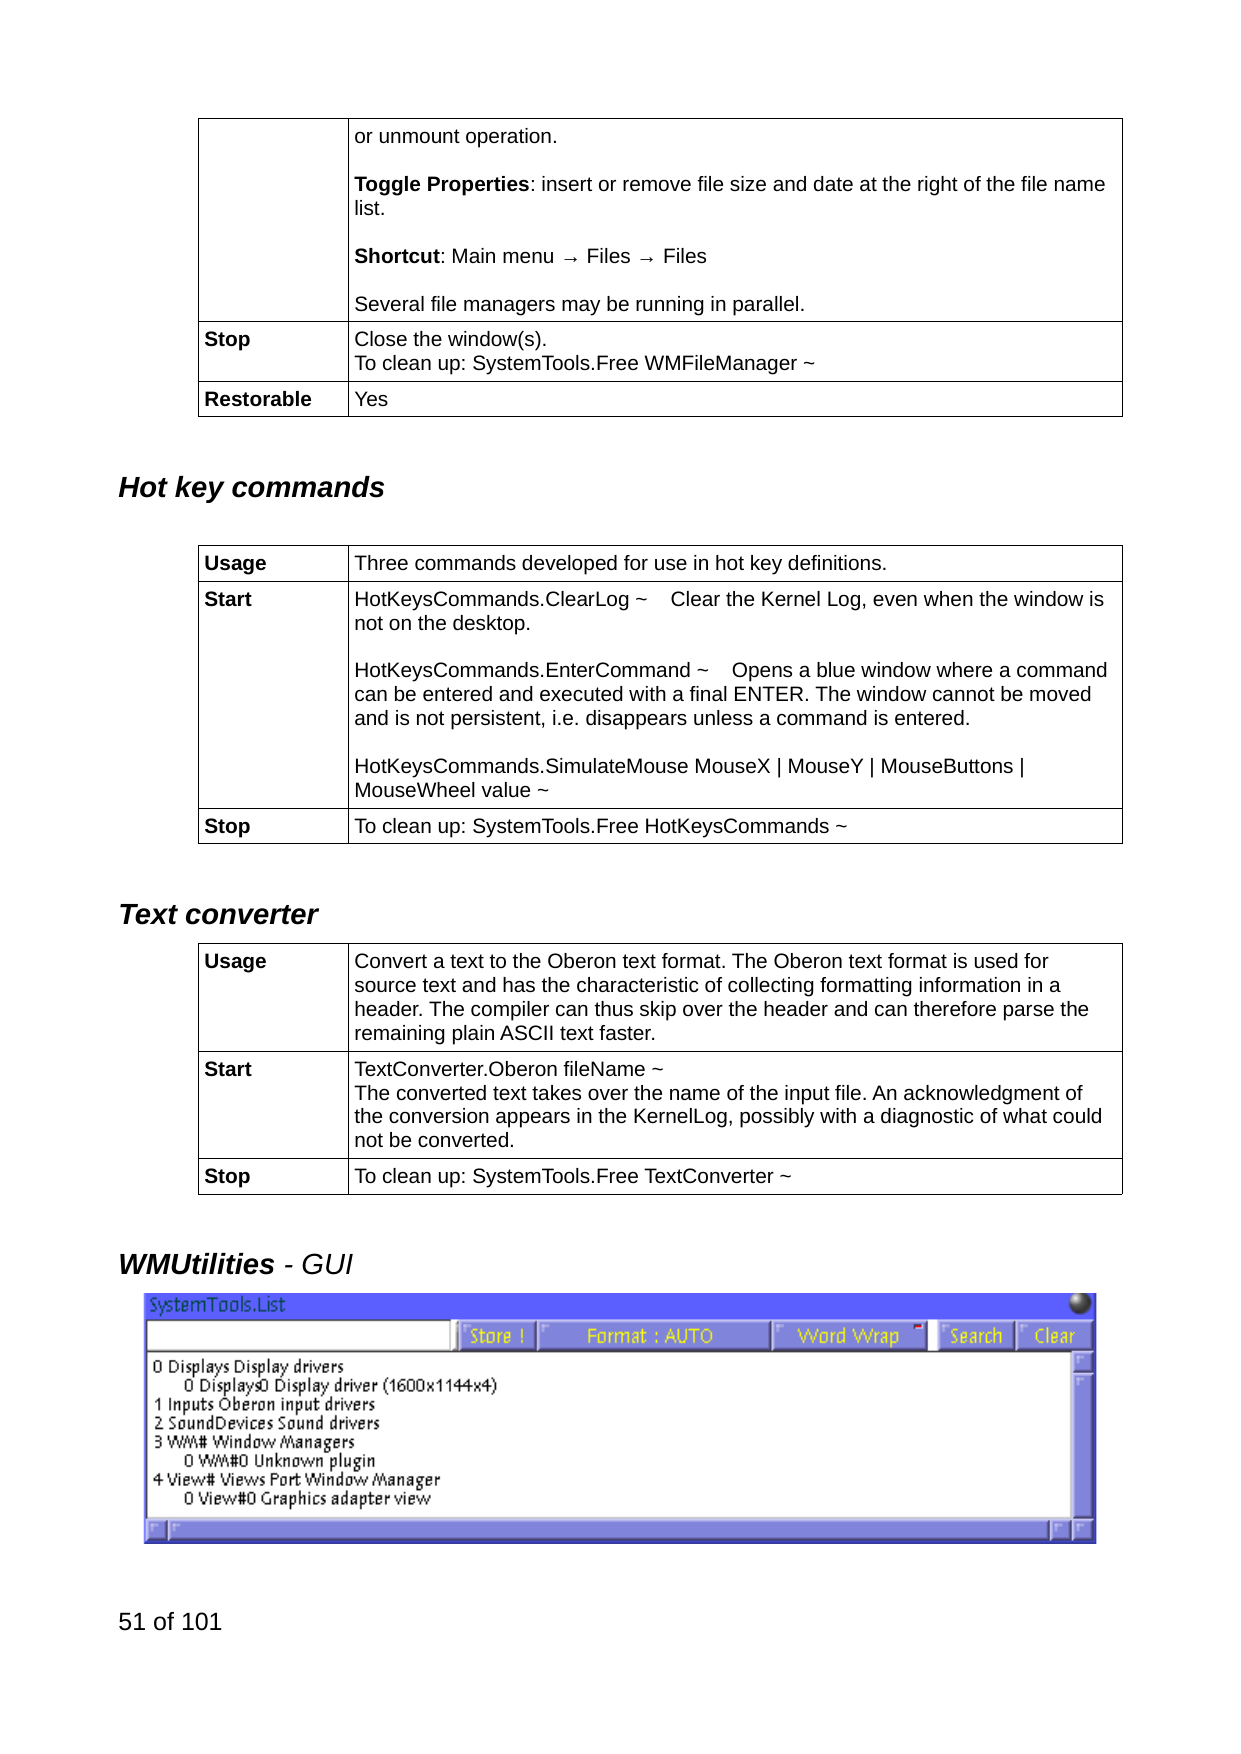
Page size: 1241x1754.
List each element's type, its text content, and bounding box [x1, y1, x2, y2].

table_cell or unmount operation. Toggle Properties: insert or remove file size and date at the right of the file name list. Shortcut: Main menu → Files → Files Several file managers may be running in parallel. [349, 119, 1122, 321]
table_header Convert a text to the Oberon text format. The Oberon text format is used for source text and has the characteristic of collecting formatting information in a header. The compiler can thus skip over the header and can therefore parse the remaining plain ASCII text faster. [349, 944, 1122, 1051]
subtitle WMUtilities - GUI [118, 1247, 1122, 1281]
table_cell Yes [349, 382, 1122, 416]
table_cell Restorable [199, 382, 348, 416]
table_cell Close the window(s). To clean up: SystemTools.Free WMFileManager ~ [349, 322, 1122, 381]
table_cell Stop [199, 809, 348, 843]
table_cell Start [199, 582, 348, 808]
table_cell Stop [199, 322, 348, 381]
table_header Three commands developed for use in hot key definitions. [349, 546, 1122, 581]
subtitle Hot key commands [118, 470, 1122, 504]
subtitle Text converter [118, 897, 1122, 931]
table_cell To clean up: SystemTools.Free TextConverter ~ [349, 1159, 1122, 1193]
table_cell Stop [199, 1159, 348, 1193]
table_cell HotKeysCommands.ClearLog ~ Clear the Kernel Log, even when the window is not on the desktop. HotKeysCommands.EnterCommand ~ Opens a blue window where a command can be entered and executed with a final ENTER. The window cannot be moved and is not persistent, i.e. disappears unless a command is entered. HotKeysCommands.SimulateMouse MouseX | MouseY | MouseButtons |MouseWheel value ~ [349, 582, 1122, 808]
table_cell To clean up: SystemTools.Free HotKeysCommands ~ [349, 809, 1122, 843]
table_header Usage [199, 546, 348, 581]
table_cell TextConverter.Oberon fileName ~ The converted text takes over the name of the input file. An acknowledgment of the conversion appears in the KernelLog, possibly with a diagnostic of what could not be converted. [349, 1052, 1122, 1158]
table_cell [199, 119, 348, 321]
table_cell Start [199, 1052, 348, 1158]
table_header Usage [199, 944, 348, 1051]
picture [143, 1293, 1097, 1544]
